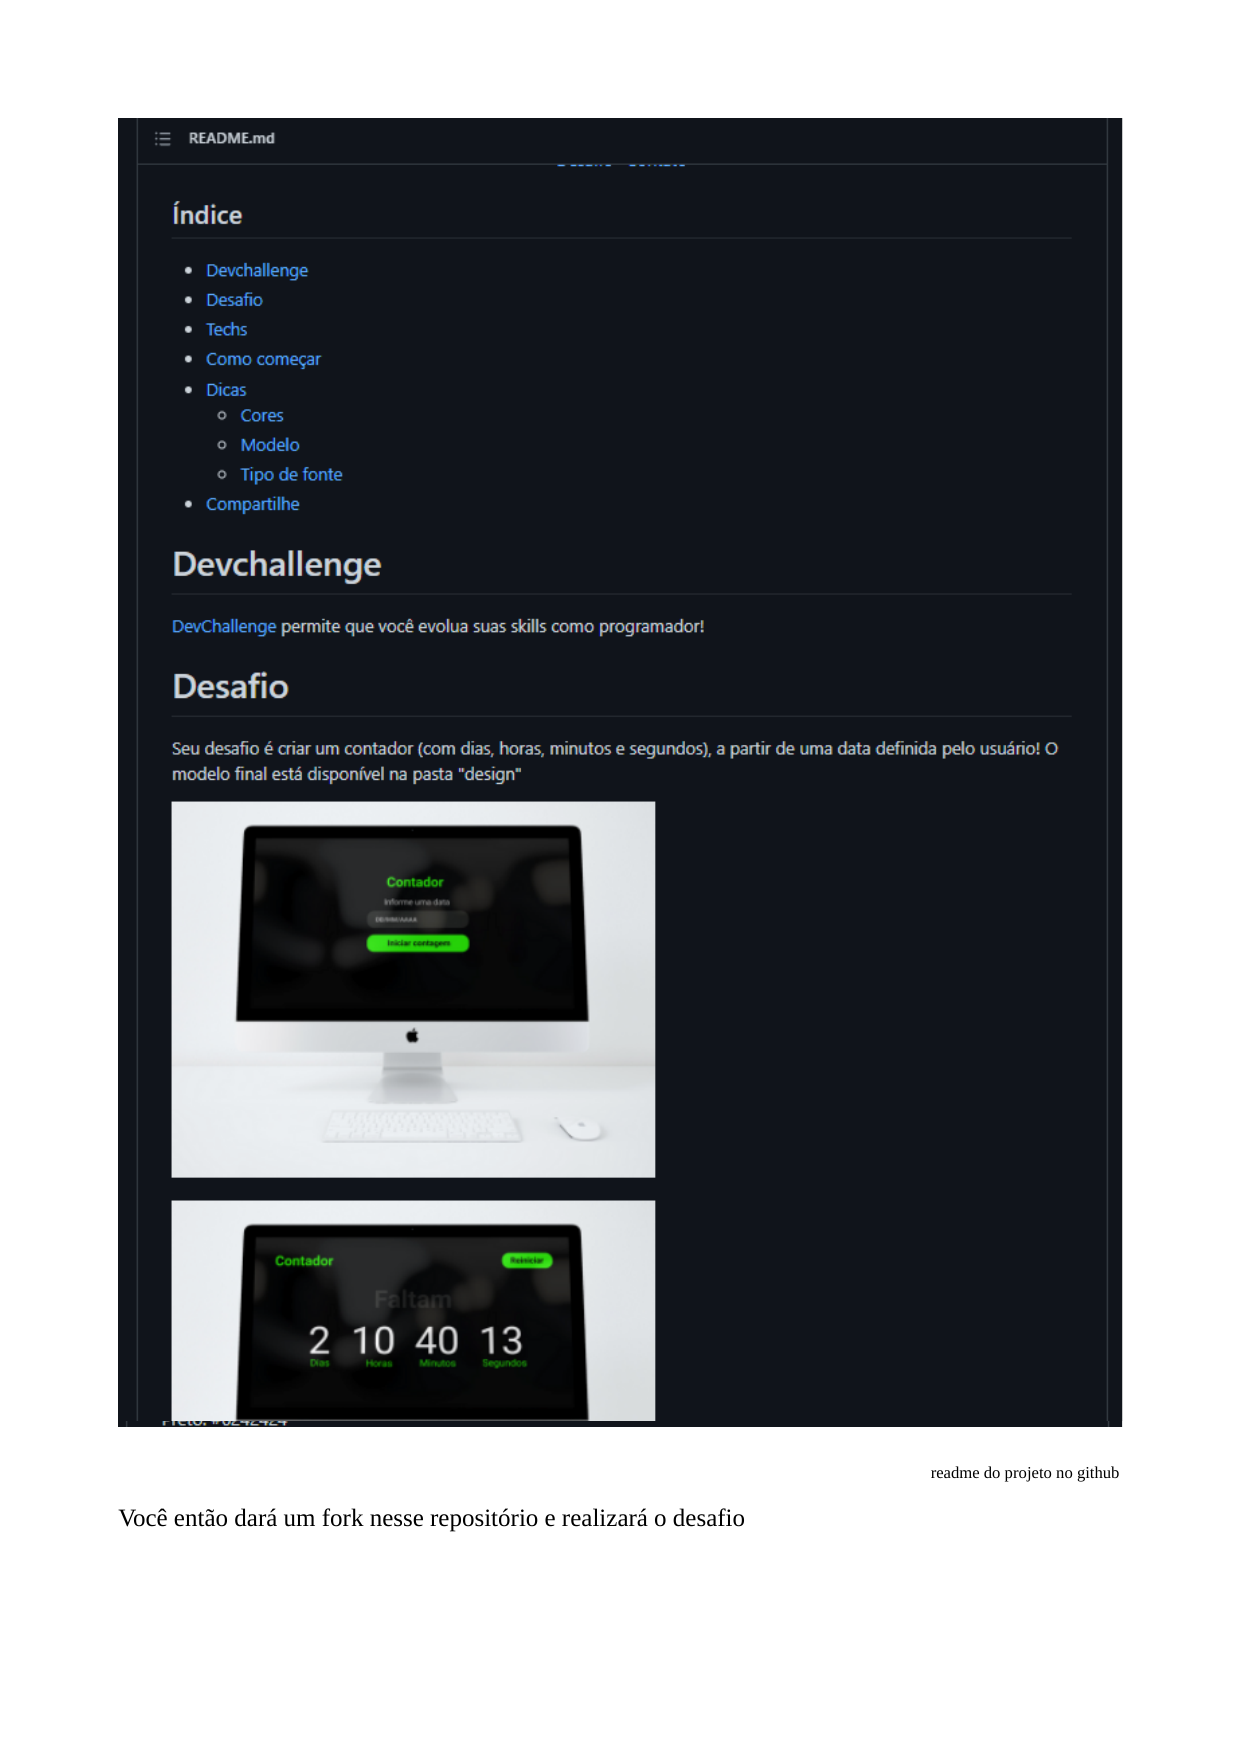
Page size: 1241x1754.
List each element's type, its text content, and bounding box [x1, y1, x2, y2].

text readme do projeto no github [118, 1455, 1122, 1484]
picture [118, 118, 1123, 1427]
text Você então dará um fork nesse repositório e realizará o desafio [118, 1503, 1122, 1532]
